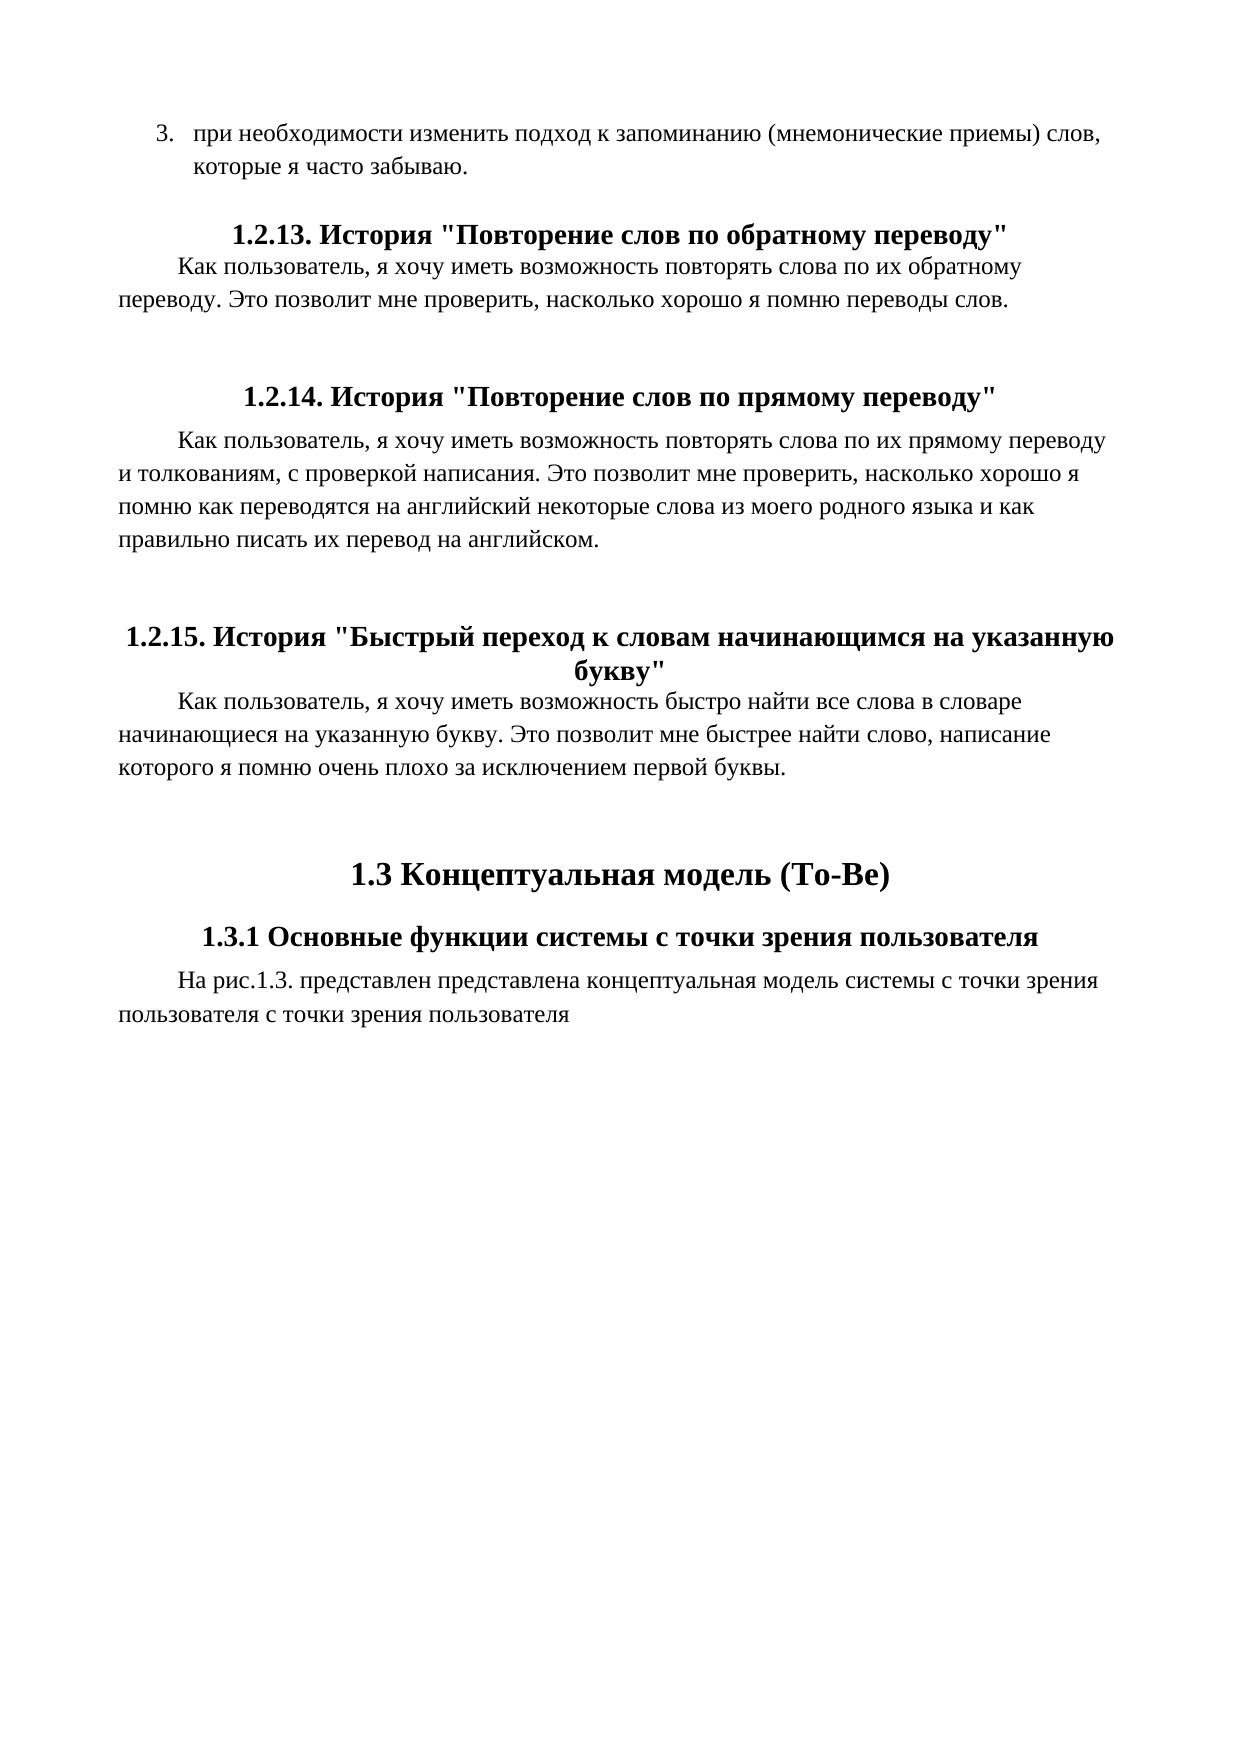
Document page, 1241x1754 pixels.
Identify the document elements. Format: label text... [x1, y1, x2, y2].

subtitle 1.2.15. История "Быстрый переход к словам начинающимся на указанную букву" [118, 619, 1122, 686]
subtitle 1.3 Концептуальная модель (To-Be) [118, 854, 1122, 892]
text Как пользователь, я хочу иметь возможность повторять слова по их прямому переводу и толкованиям, с проверкой написания. Это позволит мне проверить, насколько хорошо я помню как переводятся на английский некоторые слова из моего родного языка и как правильно писать их перевод на английском. [118, 425, 1122, 553]
subtitle 1.3.1 Основные функции системы с точки зрения пользователя [118, 919, 1122, 953]
subtitle 1.2.14. История "Повторение слов по прямому переводу" [118, 379, 1122, 412]
list при необходимости изменить подход к запоминанию (мнемонические приемы) слов, которые я часто забываю. [156, 118, 1122, 180]
text На рис.1.3. представлен представлена концептуальная модель системы с точки зрения пользователя с точки зрения пользователя [118, 966, 1122, 1027]
subtitle 1.2.13. История "Повторение слов по обратному переводу" [118, 217, 1122, 251]
text Как пользователь, я хочу иметь возможность повторять слова по их обратному переводу. Это позволит мне проверить, насколько хорошо я помню переводы слов. [118, 251, 1122, 312]
text Как пользователь, я хочу иметь возможность быстро найти все слова в словаре начинающиеся на указанную букву. Это позволит мне быстрее найти слово, написание которого я помню очень плохо за исключением первой буквы. [118, 686, 1122, 781]
